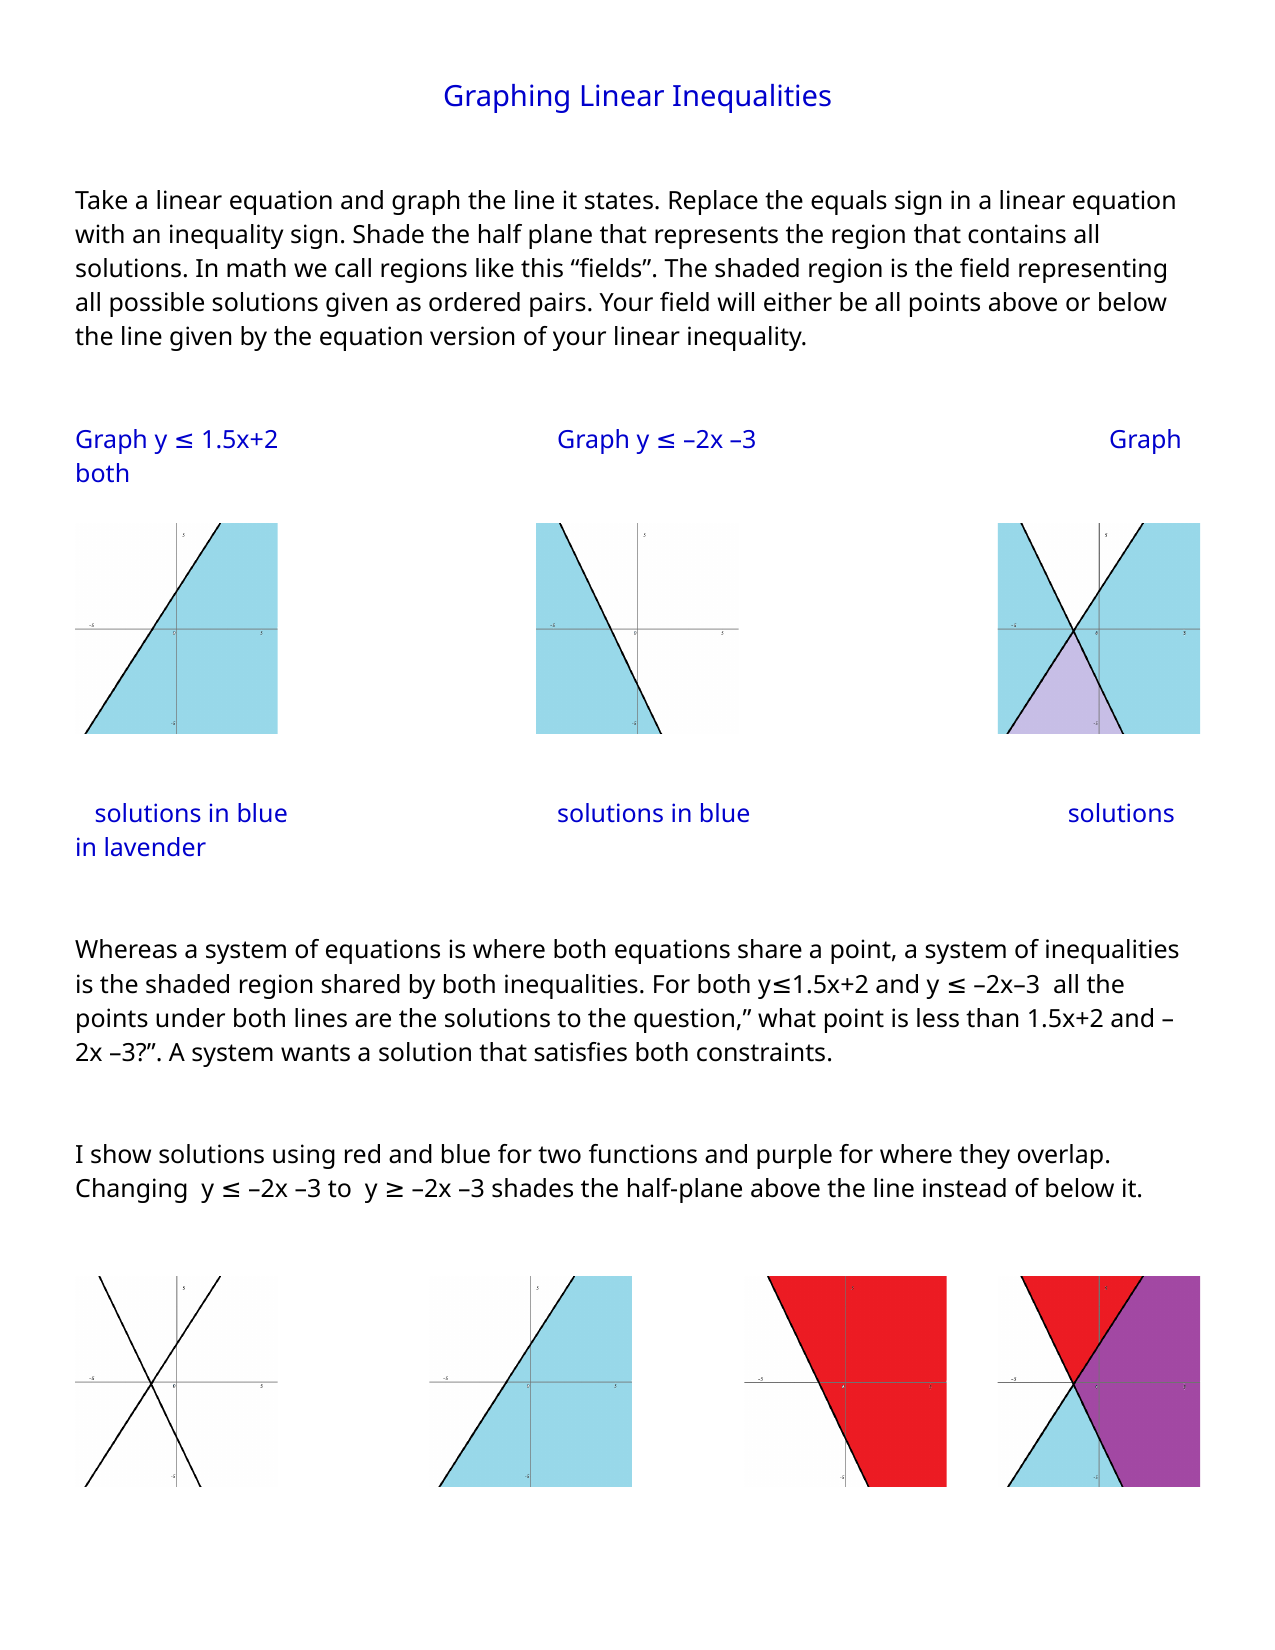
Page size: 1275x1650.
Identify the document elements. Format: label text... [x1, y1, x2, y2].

text Changing y ≤ –2x –3 to y ≥ –2x –3 shades the half-plane above the line instead of below it. [75, 1171, 1200, 1205]
picture [75, 1276, 278, 1487]
text Take a linear equation and graph the line it states. Replace the equals sign in a linear equation with an inequality sign. Shade the half plane that represents the region that contains all solutions. In math we call regions like this “fields”. The shaded region is the field representing all possible solutions given as ordered pairs. Your field will either be all points above or below the line given by the equation version of your linear inequality. [75, 183, 1200, 353]
picture [429, 1276, 632, 1487]
text Graphing Linear Inequalities [75, 75, 1200, 115]
picture [75, 523, 278, 734]
text Graph y ≤ 1.5x+2 Graph y ≤ –2x –3 Graph both [75, 421, 1200, 489]
text solutions in blue solutions in blue solutions in lavender [75, 796, 1200, 864]
picture [536, 523, 739, 734]
picture [997, 523, 1200, 734]
text I show solutions using red and blue for two functions and purple for where they overlap. [75, 1137, 1200, 1171]
text Whereas a system of equations is where both equations share a point, a system of inequalities is the shaded region shared by both inequalities. For both y≤1.5x+2 and y ≤ –2x–3 all the points under both lines are the solutions to the question,” what point is less than 1.5x+2 and –2x –3?”. A system wants a solution that satisfies both constraints. [75, 932, 1200, 1068]
